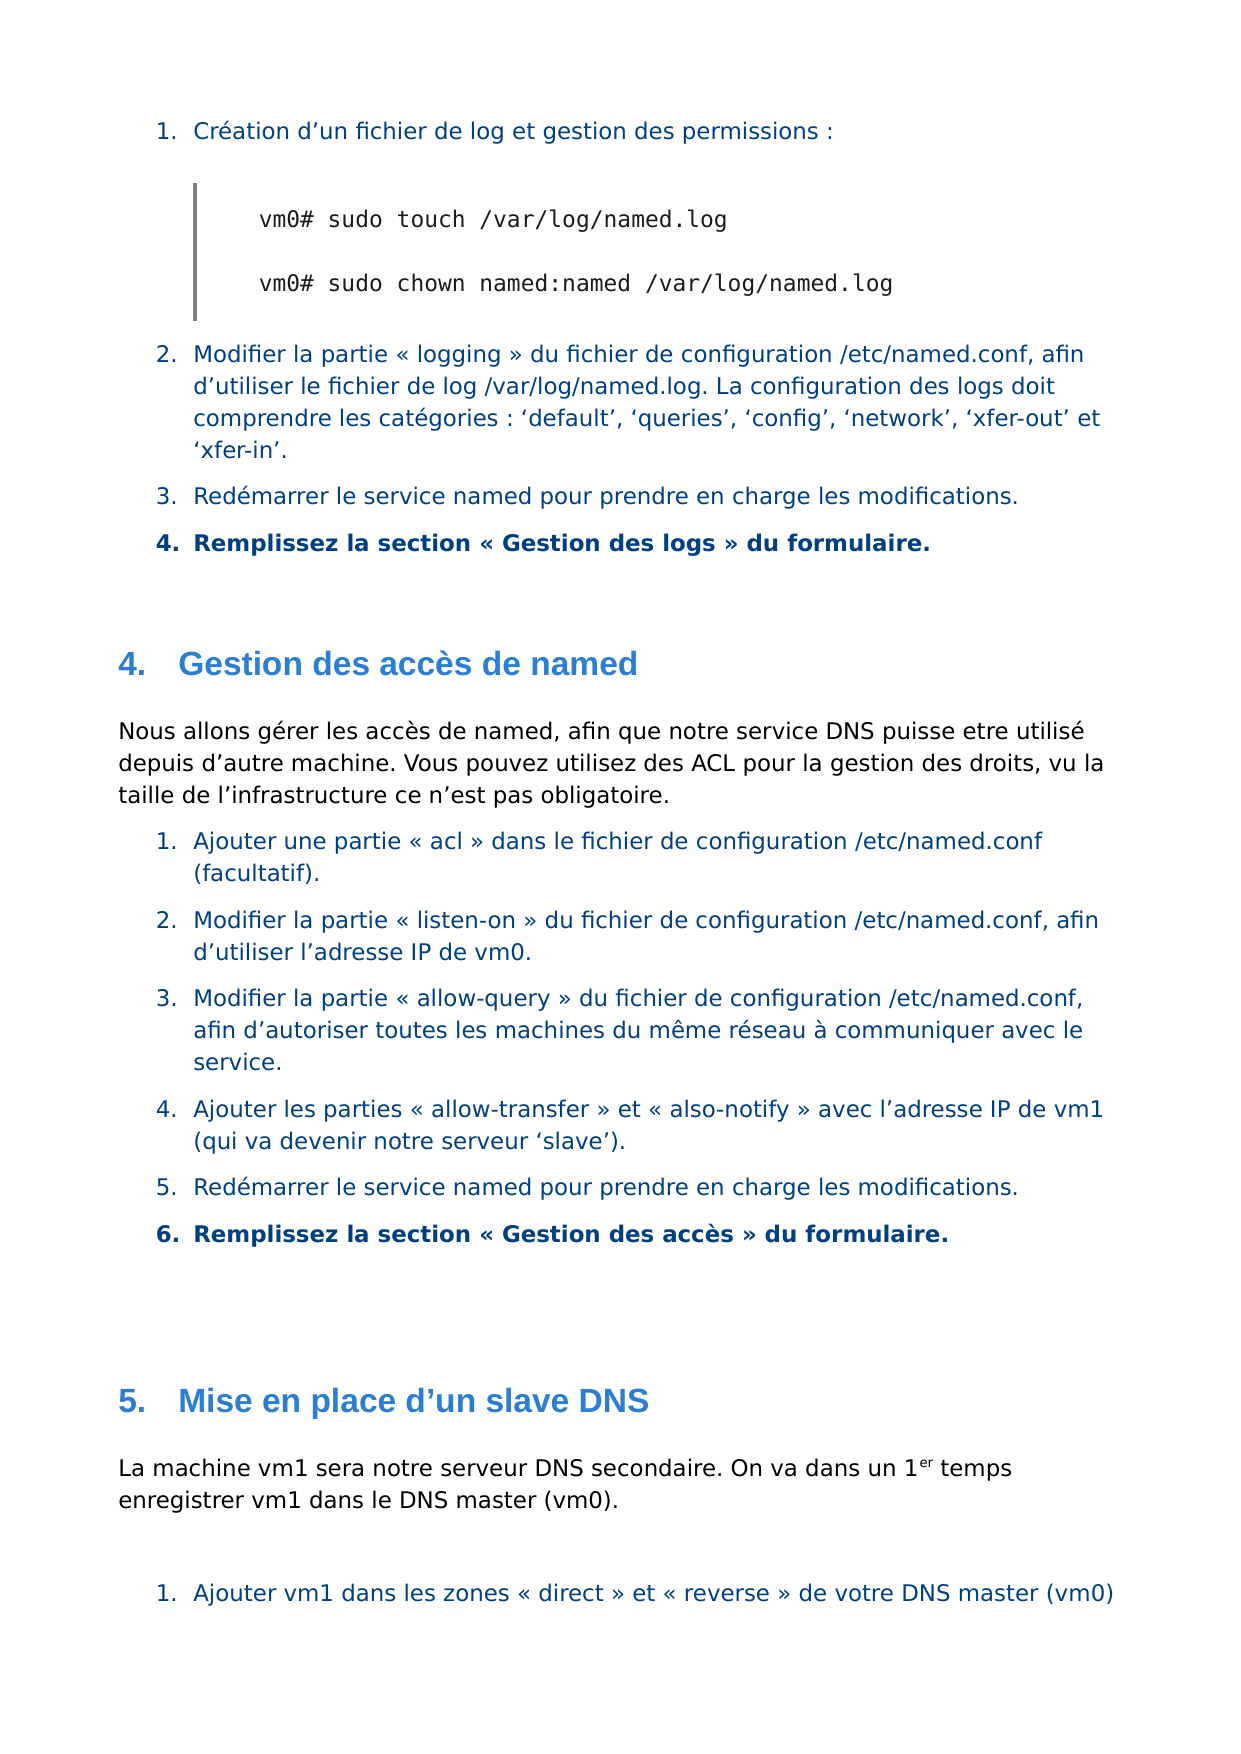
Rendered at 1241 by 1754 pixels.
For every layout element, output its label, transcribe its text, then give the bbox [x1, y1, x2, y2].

text La machine vm1 sera notre serveur DNS secondaire. On va dans un 1er temps enregistrer vm1 dans le DNS master (vm0). [118, 1455, 1122, 1514]
text Nous allons gérer les accès de named, afin que notre service DNS puisse etre utilisé depuis d’autre machine. Vous pouvez utilisez des ACL pour la gestion des droits, vu la taille de l’infrastructure ce n’est pas obligatoire. [118, 718, 1122, 808]
list Ajouter les parties « allow-transfer » et « also-notify » avec l’adresse IP de vm1 (qui va devenir notre serveur ‘slave’). [156, 1096, 1122, 1154]
list Remplissez la section « Gestion des logs » du formulaire. [156, 530, 1122, 557]
subtitle Gestion des accès de named [118, 644, 1122, 682]
list Ajouter une partie « acl » dans le fichier de configuration /etc/named.conf (facultatif). [156, 828, 1122, 887]
list vm0# sudo touch /var/log/named.log [193, 182, 1122, 233]
list Modifier la partie « logging » du fichier de configuration /etc/named.conf, afin d’utiliser le fichier de log /var/log/named.log. La configuration des logs doit comprendre les catégories : ‘default’, ‘queries’, ‘config’, ‘network’, ‘xfer-out’ et ‘xfer-in’. [156, 341, 1122, 463]
list Création d’un fichier de log et gestion des permissions : [156, 118, 1122, 145]
list Modifier la partie « listen-on » du fichier de configuration /etc/named.conf, afin d’utiliser l’adresse IP de vm0. [156, 907, 1122, 966]
list Redémarrer le service named pour prendre en charge les modifications. [156, 483, 1122, 510]
list vm0# sudo chown named:named /var/log/named.log [197, 247, 1122, 321]
list Ajouter vm1 dans les zones « direct » et « reverse » de votre DNS master (vm0) [156, 1581, 1122, 1607]
list Remplissez la section « Gestion des accès » du formulaire. [156, 1221, 1122, 1248]
list Modifier la partie « allow-query » du fichier de configuration /etc/named.conf, afin d’autoriser toutes les machines du même réseau à communiquer avec le service. [156, 985, 1122, 1076]
list Redémarrer le service named pour prendre en charge les modifications. [156, 1174, 1122, 1201]
subtitle Mise en place d’un slave DNS [118, 1381, 1122, 1420]
